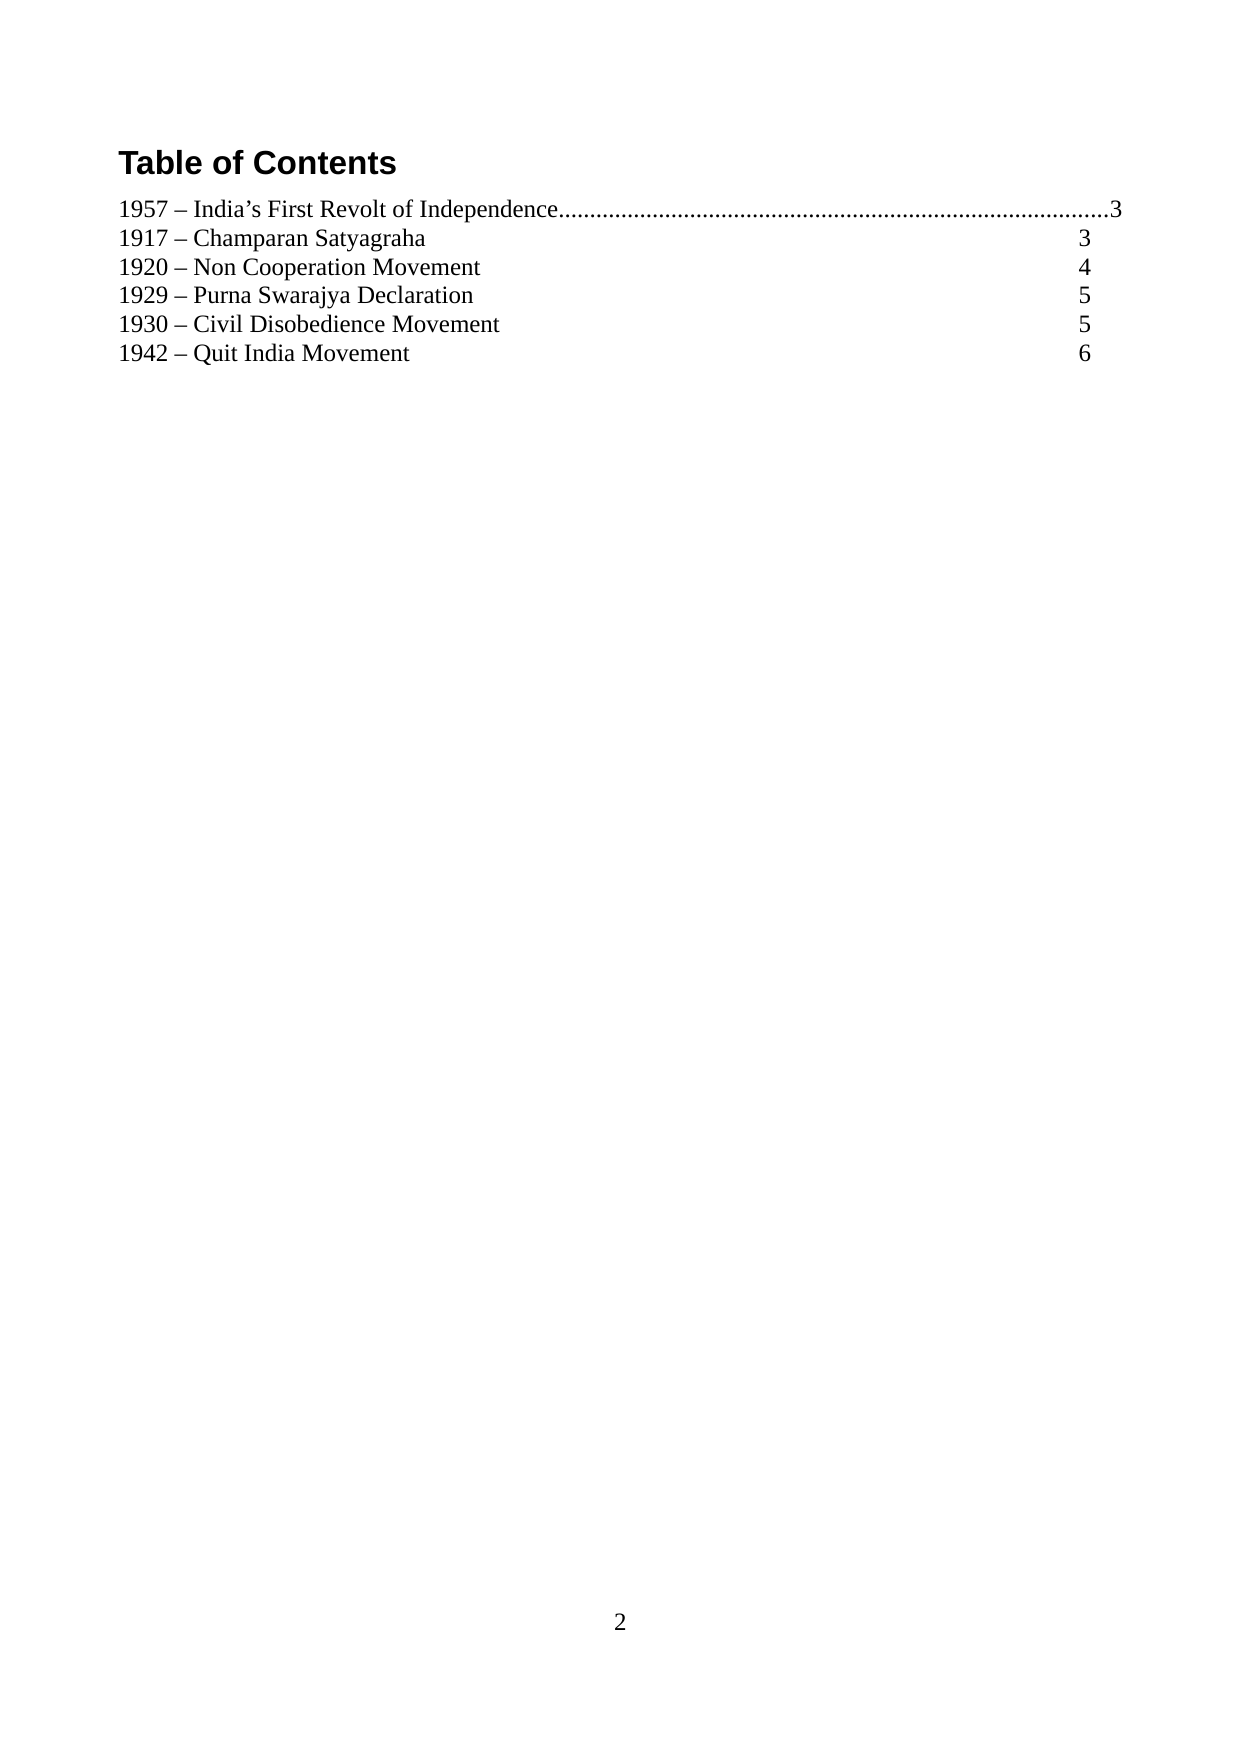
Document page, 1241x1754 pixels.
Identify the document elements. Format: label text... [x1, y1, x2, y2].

text 1929 – Purna Swarajya Declaration 5 [118, 280, 1122, 309]
text 1942 – Quit India Movement 6 [118, 338, 1122, 367]
text 1957 – India’s First Revolt of Independence 3 [118, 194, 1122, 223]
text 1930 – Civil Disobedience Movement 5 [118, 309, 1122, 338]
text 1920 – Non Cooperation Movement 4 [118, 252, 1122, 280]
text 1917 – Champaran Satyagraha 3 [118, 223, 1122, 252]
subtitle Table of Contents [118, 143, 1122, 182]
